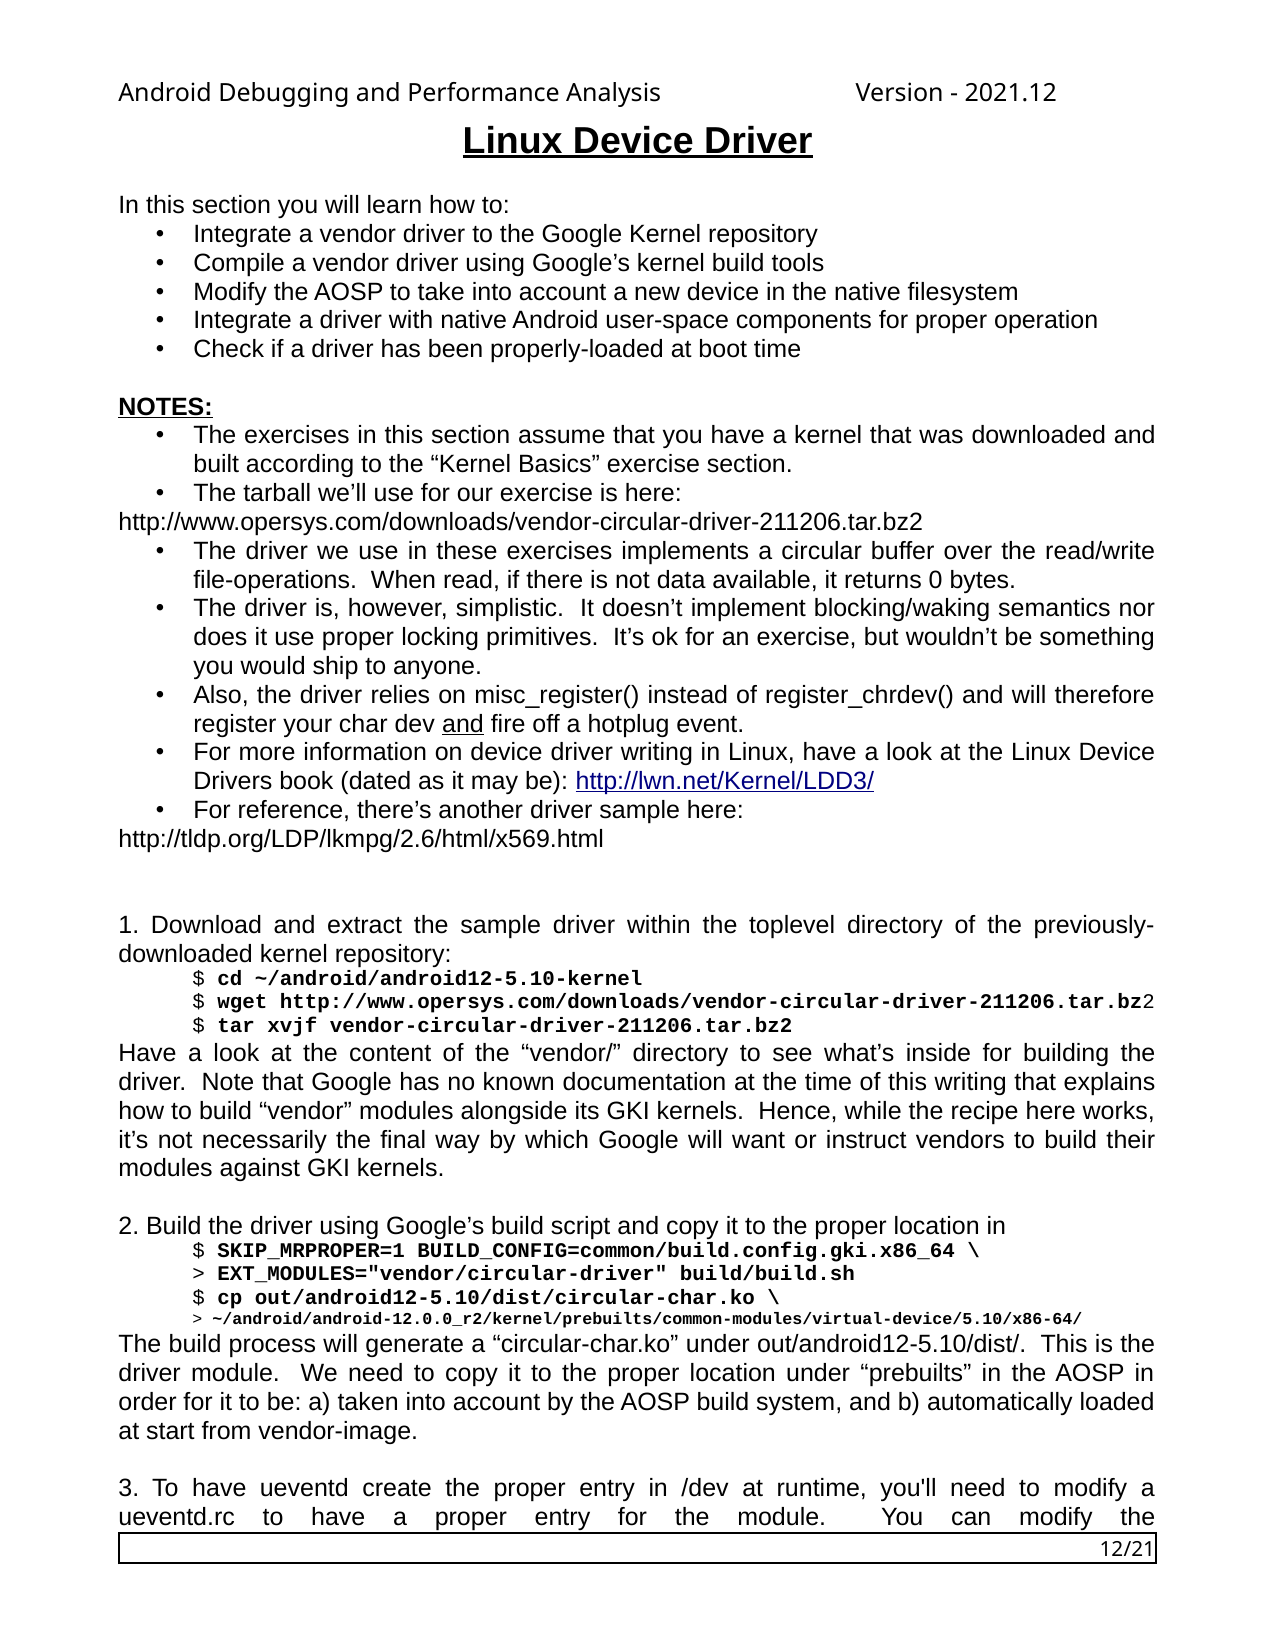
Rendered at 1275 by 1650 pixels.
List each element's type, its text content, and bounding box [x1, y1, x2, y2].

text $ wget http://www.opersys.com/downloads/vendor-circular-driver-211206.tar.bz2 [192, 991, 1157, 1015]
list For reference, there’s another driver sample here: [156, 795, 1157, 824]
text 3. To have ueventd create the proper entry in /dev at runtime, you'll need to modify a ueventd.rc to have a proper entry for the module. You can modify the [118, 1473, 1157, 1531]
list Integrate a driver with native Android user-space components for proper operation [156, 305, 1157, 334]
text 2. Build the driver using Google’s build script and copy it to the proper location in [118, 1211, 1157, 1240]
list The driver we use in these exercises implements a circular buffer over the read/write file-operations. When read, if there is not data available, it returns 0 bytes. [156, 536, 1157, 593]
text NOTES: [118, 392, 1157, 421]
text 1. Download and extract the sample driver within the toplevel directory of the previously-downloaded kernel repository: [118, 910, 1157, 967]
list Integrate a vendor driver to the Google Kernel repository [156, 219, 1157, 248]
text $ cp out/android12-5.10/dist/circular-char.ko \ [192, 1287, 1157, 1311]
text > ~/android/android-12.0.0_r2/kernel/prebuilts/common-modules/virtual-device/5.10/x86-64/ [192, 1311, 1157, 1329]
list The driver is, however, simplistic. It doesn’t implement blocking/waking semantics nor does it use proper locking primitives. It’s ok for an exercise, but wouldn’t be something you would ship to anyone. [156, 593, 1157, 680]
text http://www.opersys.com/downloads/vendor-circular-driver-211206.tar.bz2 [118, 507, 1157, 536]
text Linux Device Driver [118, 118, 1157, 161]
text Have a look at the content of the “vendor/” directory to see what’s inside for building the driver. Note that Google has no known documentation at the time of this writing that explains how to build “vendor” modules alongside its GKI kernels. Hence, while the recipe here works, it’s not necessarily the final way by which Google will want or instruct vendors to build their modules against GKI kernels. [118, 1038, 1157, 1182]
list The exercises in this section assume that you have a kernel that was downloaded and built according to the “Kernel Basics” exercise section. [156, 421, 1157, 478]
list Also, the driver relies on misc_register() instead of register_chrdev() and will therefore register your char dev and fire off a hotplug event. [156, 680, 1157, 737]
list Check if a driver has been properly-loaded at boot time [156, 334, 1157, 363]
text In this section you will learn how to: [118, 190, 1157, 219]
list For more information on device driver writing in Linux, have a look at the Linux Device Drivers book (dated as it may be): http://lwn.net/Kernel/LDD3/ [156, 737, 1157, 795]
text The build process will generate a “circular-char.ko” under out/android12-5.10/dist/. This is the driver module. We need to copy it to the proper location under “prebuilts” in the AOSP in order for it to be: a) taken into account by the AOSP build system, and b) automatically loaded at start from vendor-image. [118, 1329, 1157, 1444]
text $ SKIP_MRPROPER=1 BUILD_CONFIG=common/build.config.gki.x86_64 \ [192, 1240, 1157, 1263]
list Modify the AOSP to take into account a new device in the native filesystem [156, 276, 1157, 305]
text $ tar xvjf vendor-circular-driver-211206.tar.bz2 [192, 1015, 1157, 1038]
text $ cd ~/android/android12-5.10-kernel [192, 967, 1157, 991]
list Compile a vendor driver using Google’s kernel build tools [156, 248, 1157, 276]
text http://tldp.org/LDP/lkmpg/2.6/html/x569.html [118, 824, 1157, 852]
text > EXT_MODULES="vendor/circular-driver" build/build.sh [192, 1263, 1157, 1287]
list The tarball we’ll use for our exercise is here: [156, 478, 1157, 507]
